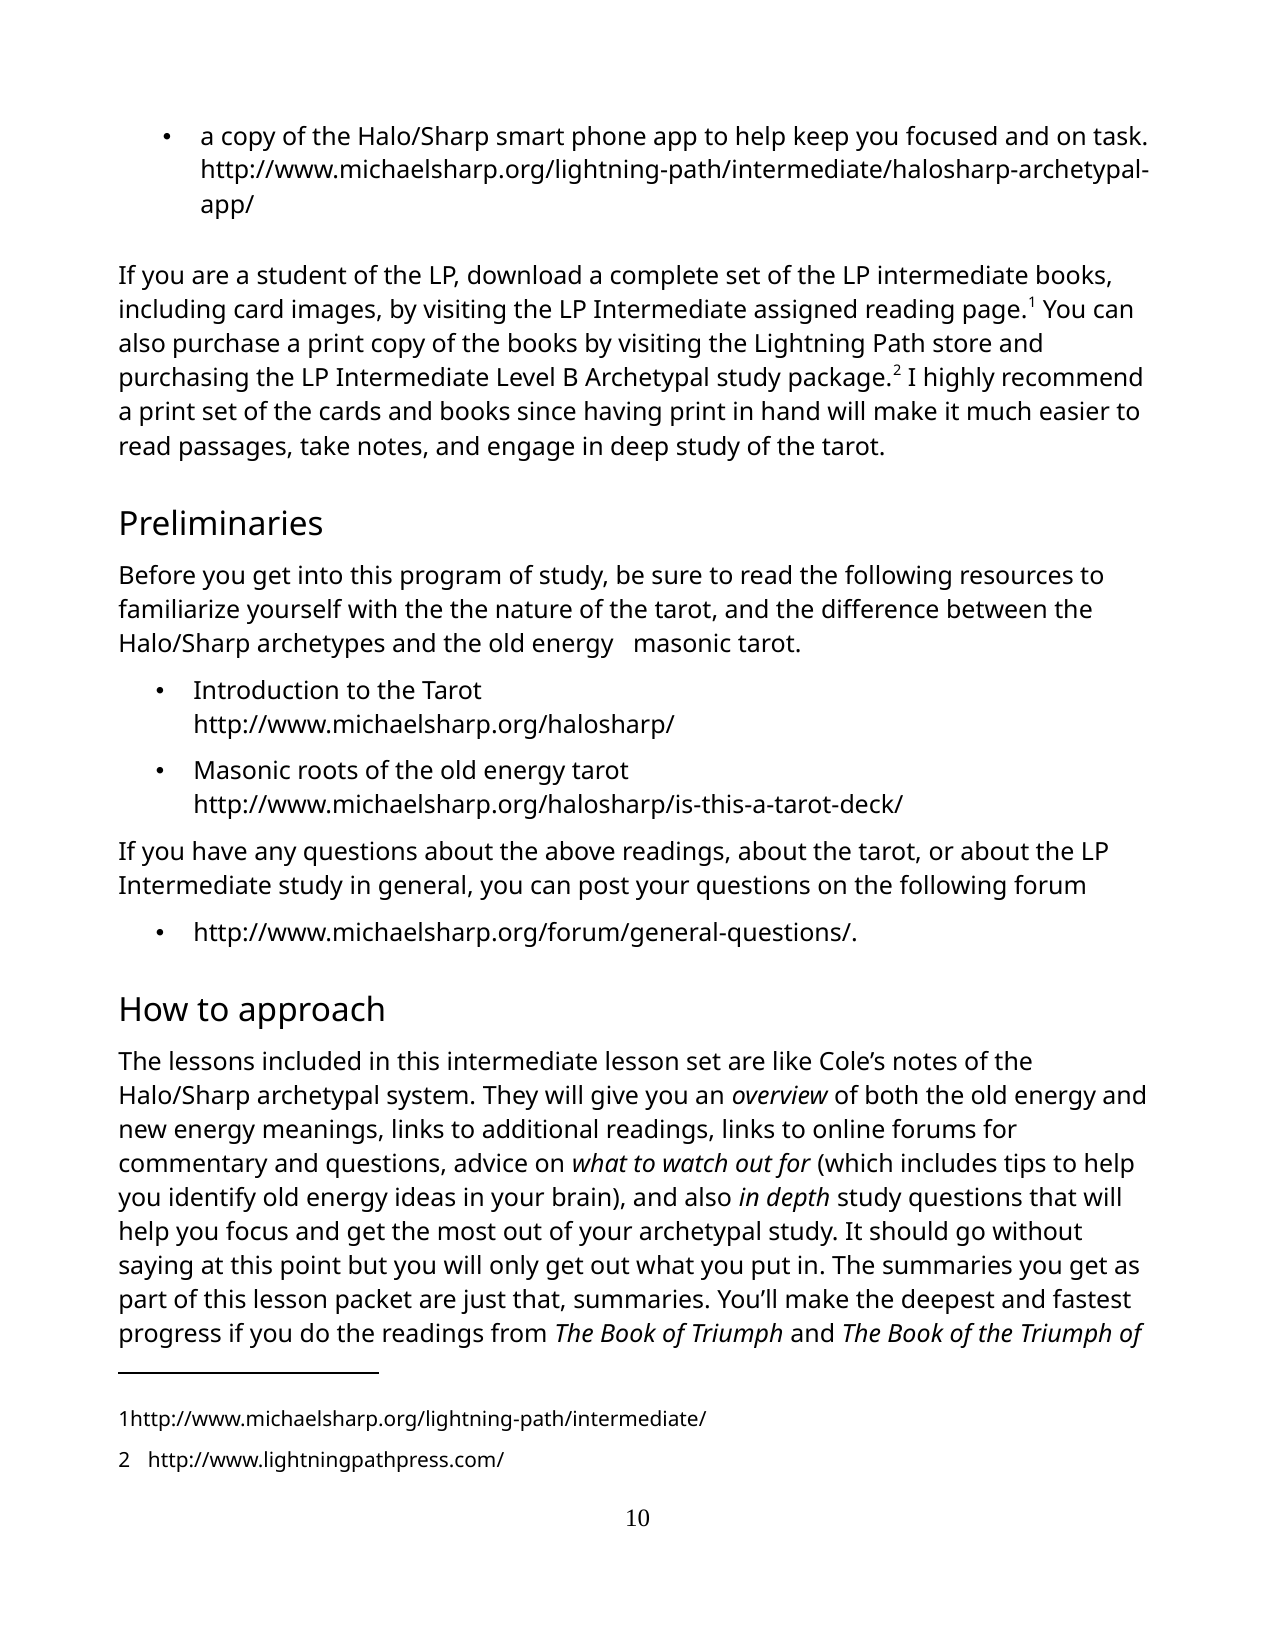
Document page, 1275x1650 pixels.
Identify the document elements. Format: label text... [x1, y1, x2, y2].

subtitle How to approach [118, 986, 1157, 1031]
subtitle Preliminaries [118, 500, 1157, 545]
text The lessons included in this intermediate lesson set are like Cole’s notes of the Halo/Sharp archetypal system. They will give you an overview of both the old energy and new energy meanings, links to additional readings, links to online forums for commentary and questions, advice on what to watch out for (which includes tips to help you identify old energy ideas in your brain), and also in depth study questions that will help you focus and get the most out of your archetypal study. It should go without saying at this point but you will only get out what you put in. The summaries you get as part of this lesson packet are just that, summaries. You’ll make the deepest and fastest progress if you do the readings from The Book of Triumph and The Book of the Triumph of [118, 1044, 1157, 1350]
text http://www.lightningpathpress.com/ [118, 1445, 1157, 1474]
text Before you get into this program of study, be sure to read the following resources to familiarize yourself with the the nature of the tarot, and the difference between the Halo/Sharp archetypes and the old energy masonic tarot. [118, 558, 1157, 660]
list a copy of the Halo/Sharp smart phone app to help keep you focused and on task. http://www.michaelsharp.org/lightning-path/intermediate/halosharp-archetypal-app/ [163, 118, 1157, 220]
list http://www.michaelsharp.org/forum/general-questions/. [156, 914, 1157, 948]
text If you are a student of the LP, download a complete set of the LP intermediate books, including card images, by visiting the LP Intermediate assigned reading page. You can also purchase a print copy of the books by visiting the Lightning Path store and purchasing the LP Intermediate Level B Archetypal study package. I highly recommend a print set of the cards and books since having print in hand will make it much easier to read passages, take notes, and engage in deep study of the tarot. [118, 258, 1157, 462]
text http://www.michaelsharp.org/lightning-path/intermediate/ [118, 1404, 1157, 1433]
text If you have any questions about the above readings, about the tarot, or about the LP Intermediate study in general, you can post your questions on the following forum [118, 833, 1157, 902]
list Masonic roots of the old energy tarot http://www.michaelsharp.org/halosharp/is-this-a-tarot-deck/ [156, 753, 1157, 821]
list Introduction to the Tarot http://www.michaelsharp.org/halosharp/ [156, 672, 1157, 740]
